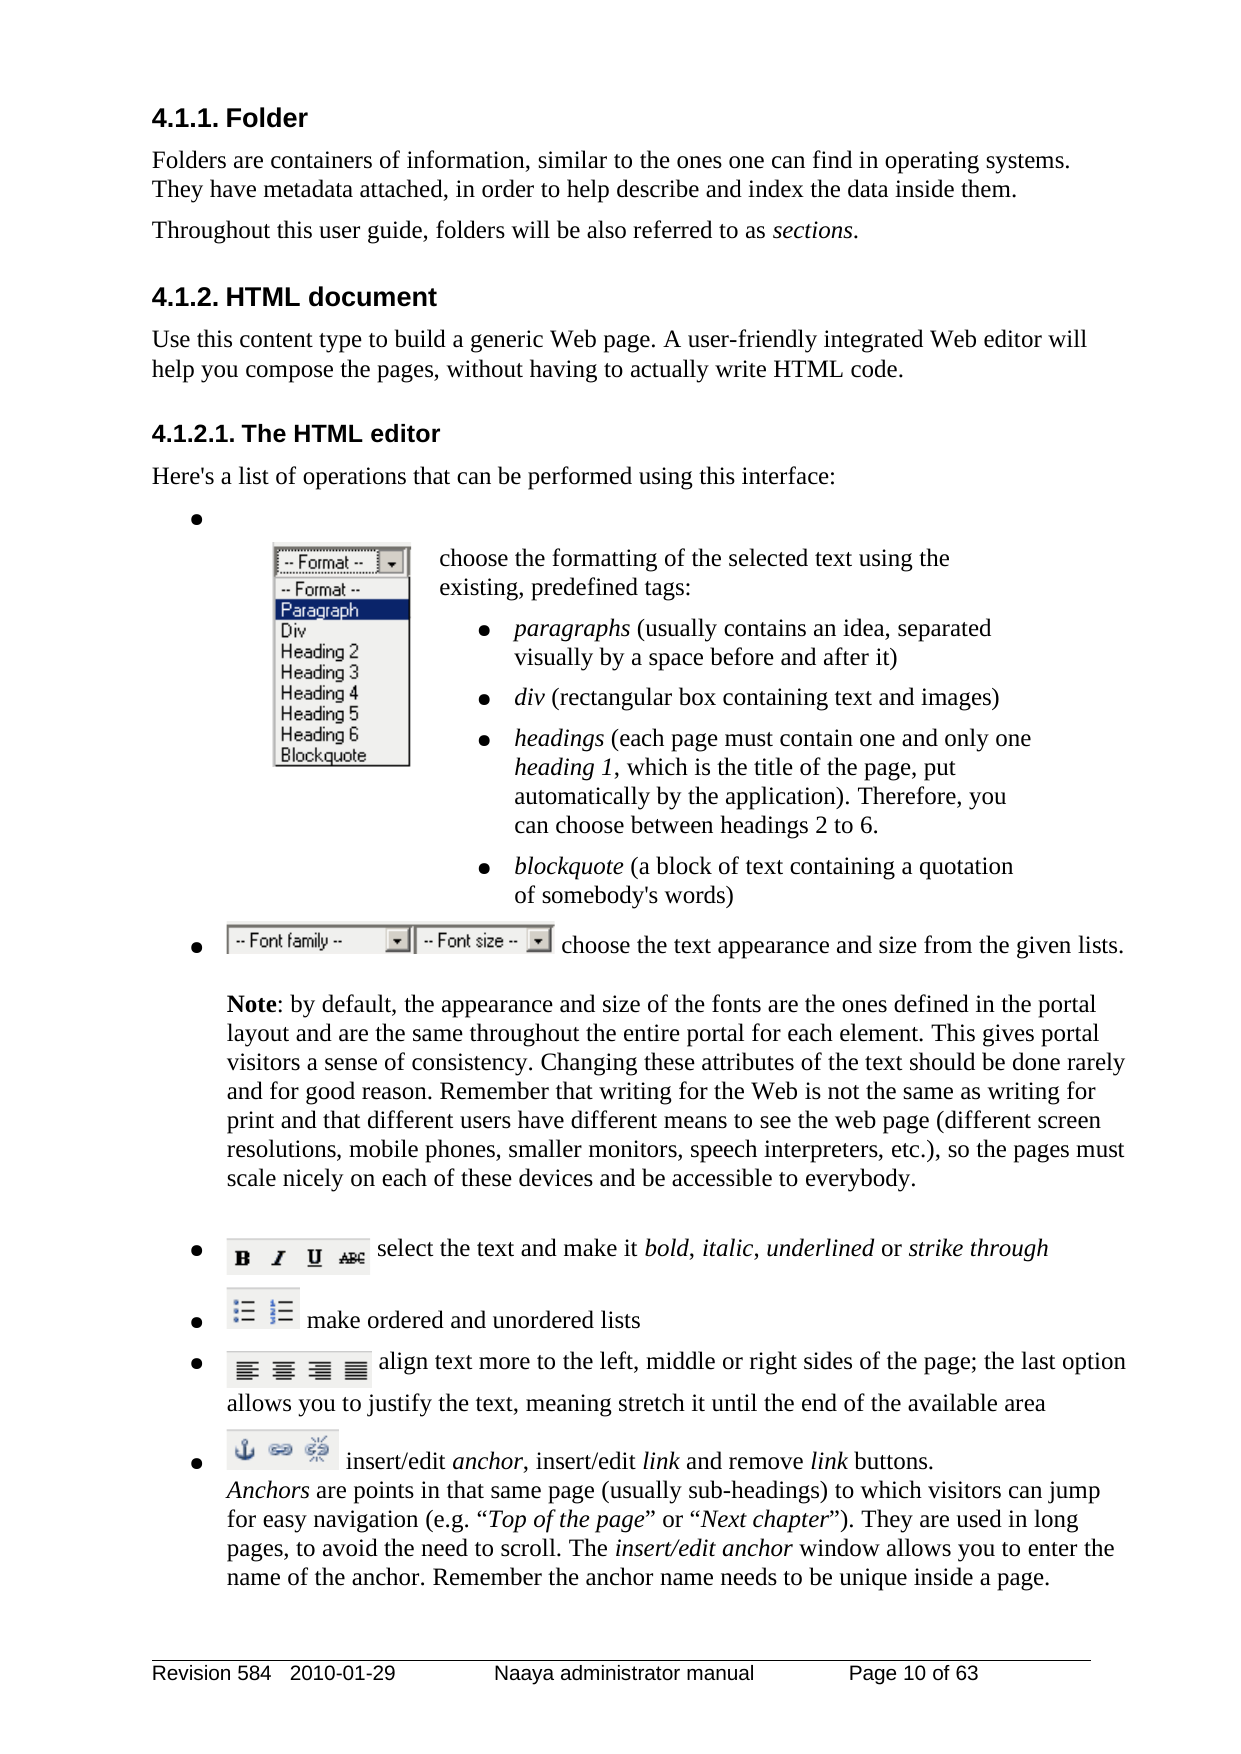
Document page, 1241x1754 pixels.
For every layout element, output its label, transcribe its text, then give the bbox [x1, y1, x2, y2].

picture [226, 1237, 371, 1275]
text Here's a list of operations that can be performed using this interface: [152, 461, 1128, 490]
text Use this content type to build a generic Web page. A user-friendly integrated Web editor will help you compose the pages, without having to actually write HTML code. [152, 324, 1128, 382]
table_header choose the formatting of the selected text using the existing, predefined tags: paragraphs (usually contains an idea, separated visually by a space before and after it) div (rectangular box containing text and images) headings (each page must contain one and only one heading 1, which is the title of the page, put automatically by the application). Therefore, you can choose between headings 2 to 6. blockquote (a block of text containing a quotation of somebody's words) [439, 543, 1034, 921]
subtitle HTML document [152, 281, 1128, 312]
picture [226, 1428, 339, 1470]
list select the text and make it bold, italic, underlined or strike through [189, 1233, 1128, 1275]
table_header [269, 543, 439, 921]
subtitle Folder [152, 102, 1128, 133]
text Folders are containers of information, similar to the ones one can find in operating systems. They have metadata attached, in order to help describe and index the data inside them. [152, 145, 1128, 203]
text Throughout this user guide, folders will be also referred to as sections. [152, 215, 1128, 244]
list make ordered and unordered lists [189, 1287, 1128, 1334]
picture [226, 921, 555, 954]
picture [226, 1351, 372, 1388]
list align text more to the left, middle or right sides of the page; the last option allows you to justify the text, meaning stretch it until the end of the available area [189, 1346, 1128, 1417]
subtitle The HTML editor [152, 419, 1128, 448]
list choose the text appearance and size from the given lists. Note: by default, the appearance and size of the fonts are the ones defined in the portal layout and are the same throughout the entire portal for each element. This gives portal visitors a sense of consistency. Changing these attributes of the text should be done rarely and for good reason. Remember that writing for the Web is not the same as writing for print and that different users have different means to see the web page (different screen resolutions, mobile phones, smaller monitors, speech interpreters, etc.), so the pages must scale nicely on each of these devices and be accessible to everybody. [189, 921, 1128, 1221]
list insert/edit anchor, insert/edit link and remove link buttons. Anchors are points in that same page (usually sub-headings) to which visitors can jump for easy navigation (e.g. “Top of the page” or “Next chapter”). They are used in long pages, to avoid the need to scroll. The insert/edit anchor window allows you to enter the name of the anchor. Remember the anchor name needs to be unique inside a page. [189, 1429, 1128, 1591]
